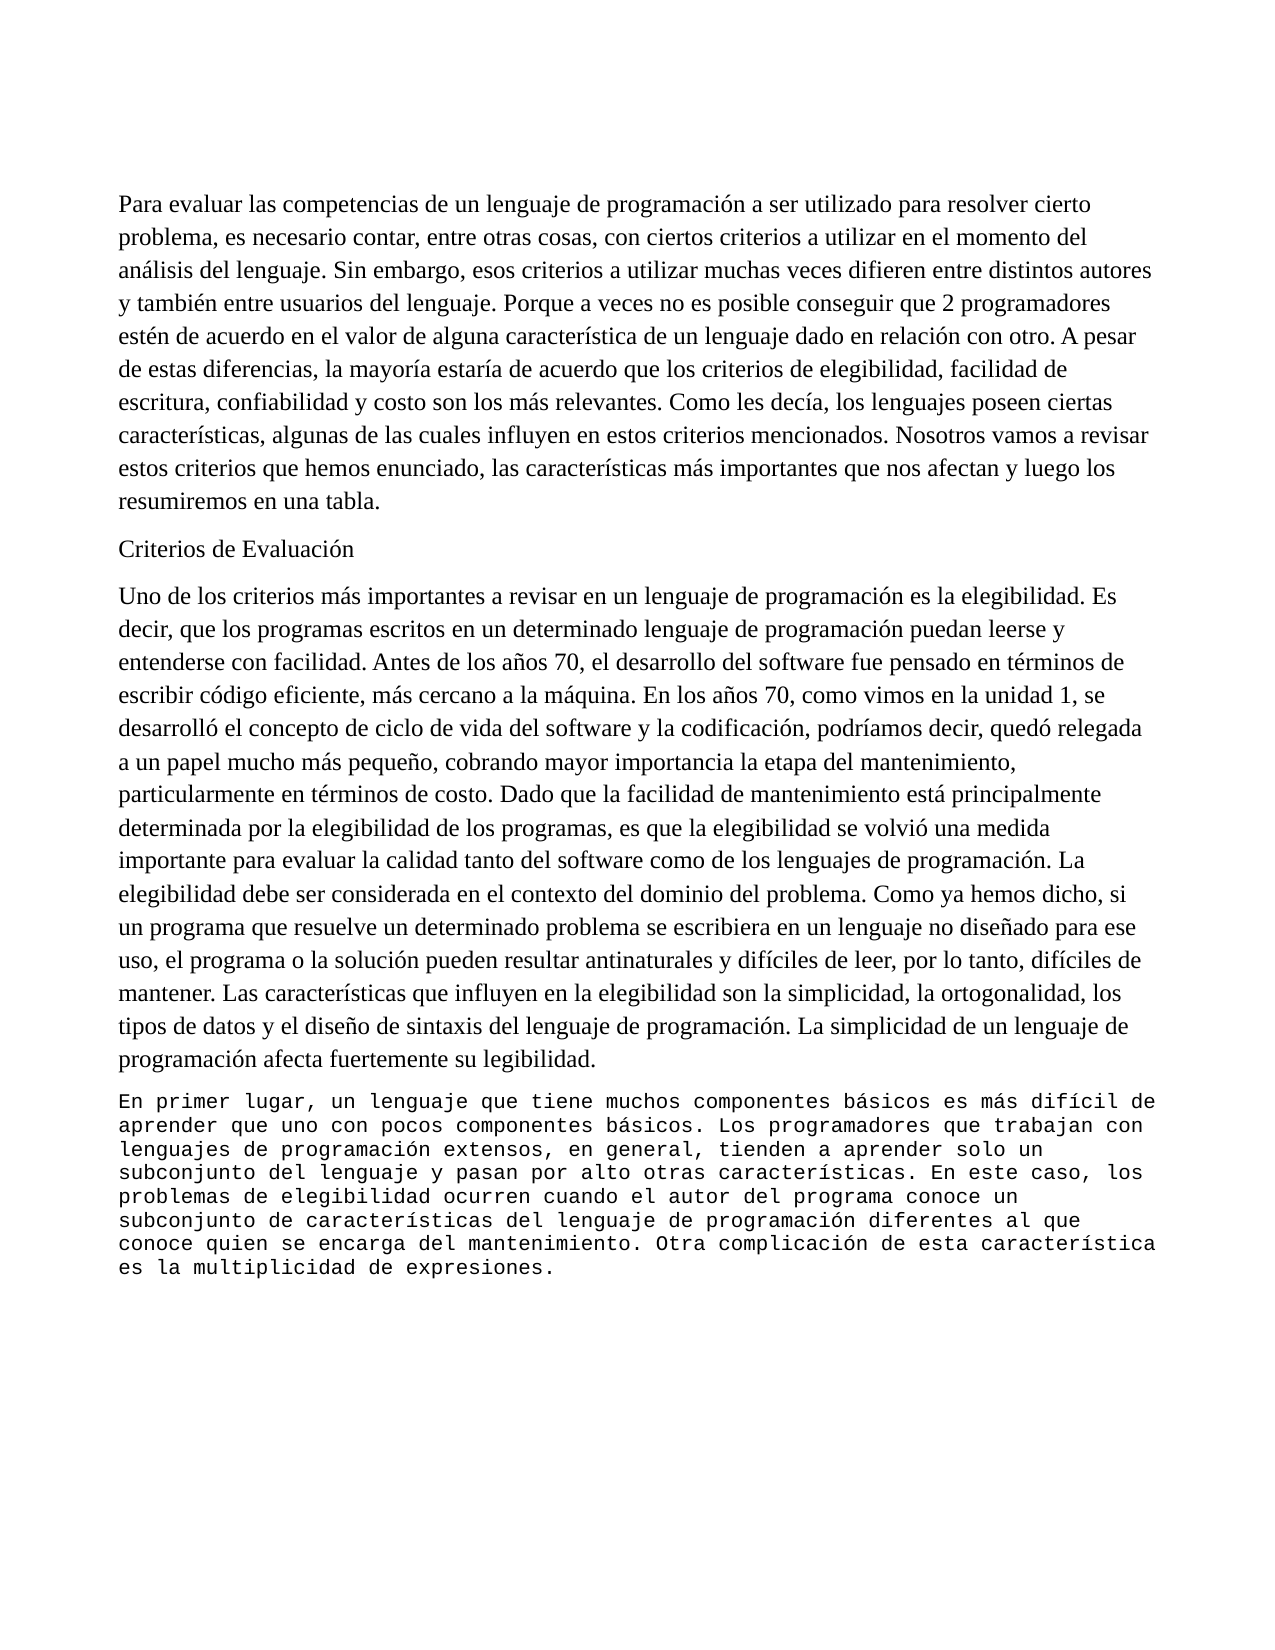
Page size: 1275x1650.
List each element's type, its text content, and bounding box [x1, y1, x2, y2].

text Uno de los criterios más importantes a revisar en un lenguaje de programación es la elegibilidad. Es decir, que los programas escritos en un determinado lenguaje de programación puedan leerse y entenderse con facilidad. Antes de los años 70, el desarrollo del software fue pensado en términos de escribir código eficiente, más cercano a la máquina. En los años 70, como vimos en la unidad 1, se desarrolló el concepto de ciclo de vida del software y la codificación, podríamos decir, quedó relegada a un papel mucho más pequeño, cobrando mayor importancia la etapa del mantenimiento, particularmente en términos de costo. Dado que la facilidad de mantenimiento está principalmente determinada por la elegibilidad de los programas, es que la elegibilidad se volvió una medida importante para evaluar la calidad tanto del software como de los lenguajes de programación. La elegibilidad debe ser considerada en el contexto del dominio del problema. Como ya hemos dicho, si un programa que resuelve un determinado problema se escribiera en un lenguaje no diseñado para ese uso, el programa o la solución pueden resultar antinaturales y difíciles de leer, por lo tanto, difíciles de mantener. Las características que influyen en la elegibilidad son la simplicidad, la ortogonalidad, los tipos de datos y el diseño de sintaxis del lenguaje de programación. La simplicidad de un lenguaje de programación afecta fuertemente su legibilidad. [118, 581, 1157, 1072]
text Para evaluar las competencias de un lenguaje de programación a ser utilizado para resolver cierto problema, es necesario contar, entre otras cosas, con ciertos criterios a utilizar en el momento del análisis del lenguaje. Sin embargo, esos criterios a utilizar muchas veces difieren entre distintos autores y también entre usuarios del lenguaje. Porque a veces no es posible conseguir que 2 programadores estén de acuerdo en el valor de alguna característica de un lenguaje dado en relación con otro. A pesar de estas diferencias, la mayoría estaría de acuerdo que los criterios de elegibilidad, facilidad de escritura, confiabilidad y costo son los más relevantes. Como les decía, los lenguajes poseen ciertas características, algunas de las cuales influyen en estos criterios mencionados. Nosotros vamos a revisar estos criterios que hemos enunciado, las características más importantes que nos afectan y luego los resumiremos en una tabla. [118, 189, 1157, 515]
text Criterios de Evaluación [118, 534, 1157, 563]
text En primer lugar, un lenguaje que tiene muchos componentes básicos es más difícil de aprender que uno con pocos componentes básicos. Los programadores que trabajan con lenguajes de programación extensos, en general, tienden a aprender solo un subconjunto del lenguaje y pasan por alto otras características. En este caso, los problemas de elegibilidad ocurren cuando el autor del programa conoce un subconjunto de características del lenguaje de programación diferentes al que conoce quien se encarga del mantenimiento. Otra complicación de esta característica es la multiplicidad de expresiones. [118, 1091, 1157, 1281]
